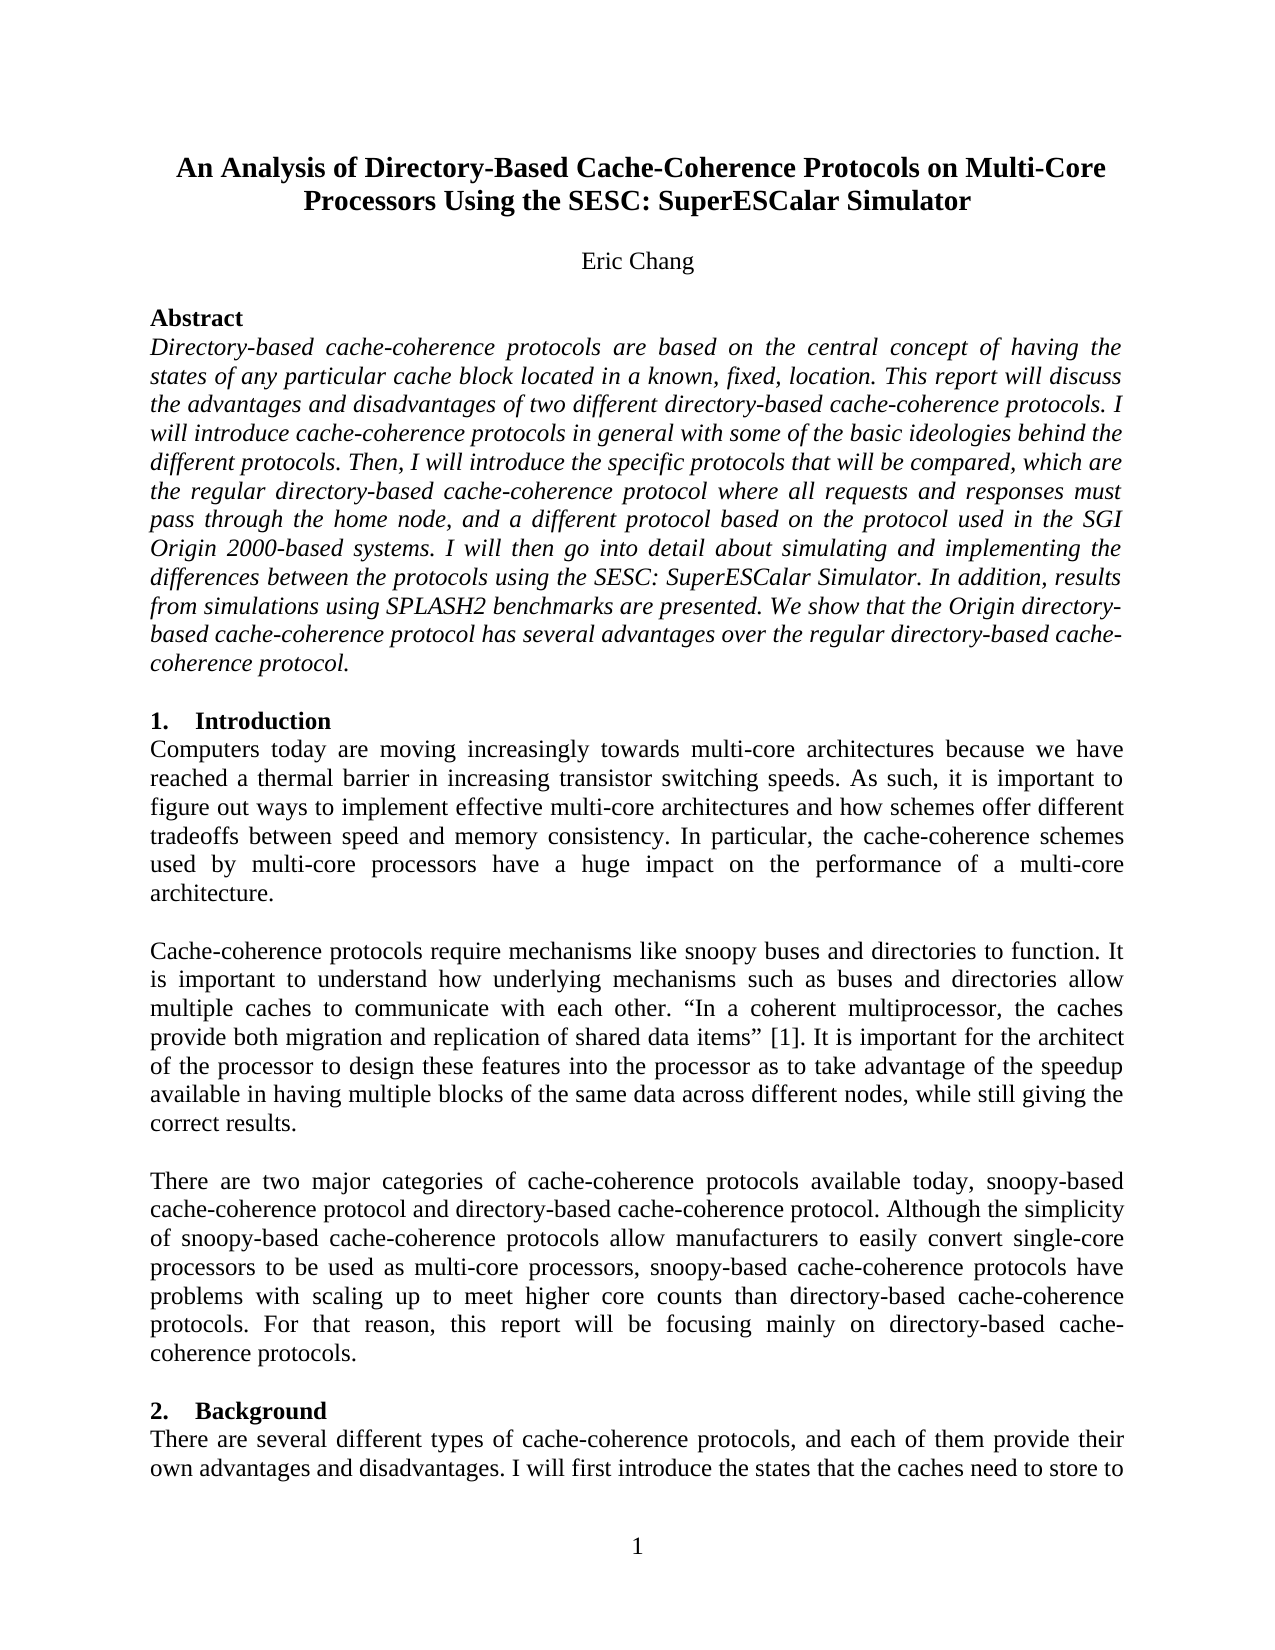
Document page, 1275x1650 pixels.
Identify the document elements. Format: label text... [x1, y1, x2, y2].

text There are two major categories of cache-coherence protocols available today, snoopy-based cache-coherence protocol and directory-based cache-coherence protocol. Although the simplicity of snoopy-based cache-coherence protocols allow manufacturers to easily convert single-core processors to be used as multi-core processors, snoopy-based cache-coherence protocols have problems with scaling up to meet higher core counts than directory-based cache-coherence protocols. For that reason, this report will be focusing mainly on directory-based cache-coherence protocols. [150, 1166, 1125, 1367]
text Computers today are moving increasingly towards multi-core architectures because we have reached a thermal barrier in increasing transistor switching speeds. As such, it is important to figure out ways to implement effective multi-core architectures and how schemes offer different tradeoffs between speed and memory consistency. In particular, the cache-coherence schemes used by multi-core processors have a huge impact on the performance of a multi-core architecture. [150, 734, 1125, 907]
text There are several different types of cache-coherence protocols, and each of them provide their own advantages and disadvantages. I will first introduce the states that the caches need to store to [150, 1424, 1125, 1482]
text Abstract [150, 303, 1125, 332]
subtitle Background [150, 1396, 1125, 1424]
subtitle Introduction [150, 706, 1125, 734]
text Cache-coherence protocols require mechanisms like snoopy buses and directories to function. It is important to understand how underlying mechanisms such as buses and directories allow multiple caches to communicate with each other. “In a coherent multiprocessor, the caches provide both migration and replication of shared data items” [1]. It is important for the architect of the processor to design these features into the processor as to take advantage of the speedup available in having multiple blocks of the same data across different nodes, while still giving the correct results. [150, 936, 1125, 1137]
subtitle An Analysis of Directory-Based Cache-Coherence Protocols on Multi-Core Processors Using the SESC: SuperESCalar Simulator [150, 150, 1125, 217]
text Eric Chang [150, 246, 1125, 274]
text Directory-based cache-coherence protocols are based on the central concept of having the states of any particular cache block located in a known, fixed, location. This report will discuss the advantages and disadvantages of two different directory-based cache-coherence protocols. I will introduce cache-coherence protocols in general with some of the basic ideologies behind the different protocols. Then, I will introduce the specific protocols that will be compared, which are the regular directory-based cache-coherence protocol where all requests and responses must pass through the home node, and a different protocol based on the protocol used in the SGI Origin 2000-based systems. I will then go into detail about simulating and implementing the differences between the protocols using the SESC: SuperESCalar Simulator. In addition, results from simulations using SPLASH2 benchmarks are presented. We show that the Origin directory-based cache-coherence protocol has several advantages over the regular directory-based cache-coherence protocol. [150, 332, 1125, 677]
